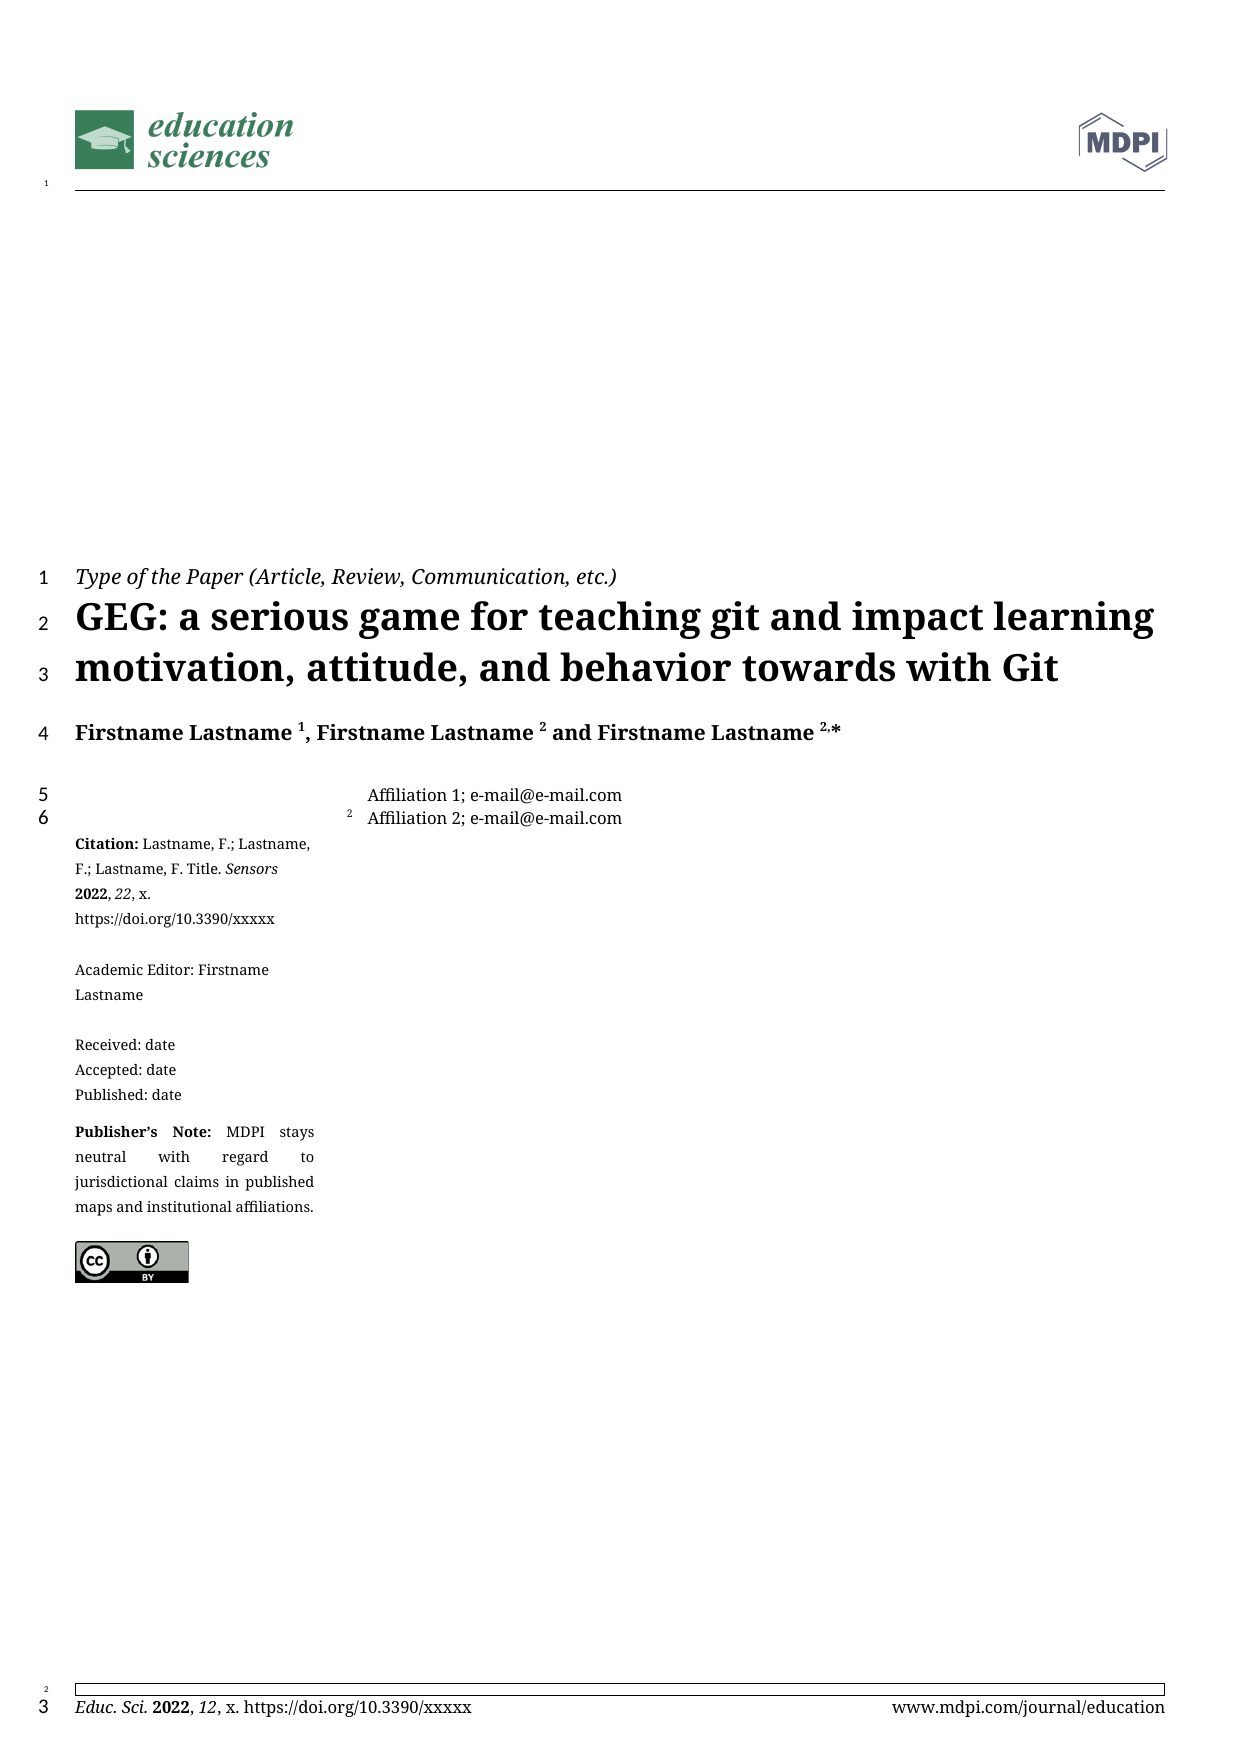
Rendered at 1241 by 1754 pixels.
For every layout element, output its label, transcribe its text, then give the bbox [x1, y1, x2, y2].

title GEG: a serious game for teaching git and impact learning motivation, attitude, and behavior towards with Git [75, 591, 1165, 693]
text Firstname Lastname 1, Firstname Lastname 2 and Firstname Lastname 2,* [75, 718, 1165, 746]
text 2 Affiliation 2; e-mail@e-mail.com [347, 806, 1165, 829]
text Affiliation 1; e-mail@e-mail.com [347, 784, 1165, 806]
text Type of the Paper (Article, Review, Communication, etc.) [75, 562, 1165, 591]
table_header Citation: Lastname, F.; Lastname, F.; Lastname, F. Title. Sensors 2022, 22, x. https://doi.org/10.3390/xxxxx Academic Editor: Firstname Lastname Received: date Accepted: date Published: date Publisher’s Note: MDPI stays neutral with regard to jurisdictional claims in published maps and institutional affiliations. [75, 829, 326, 1283]
